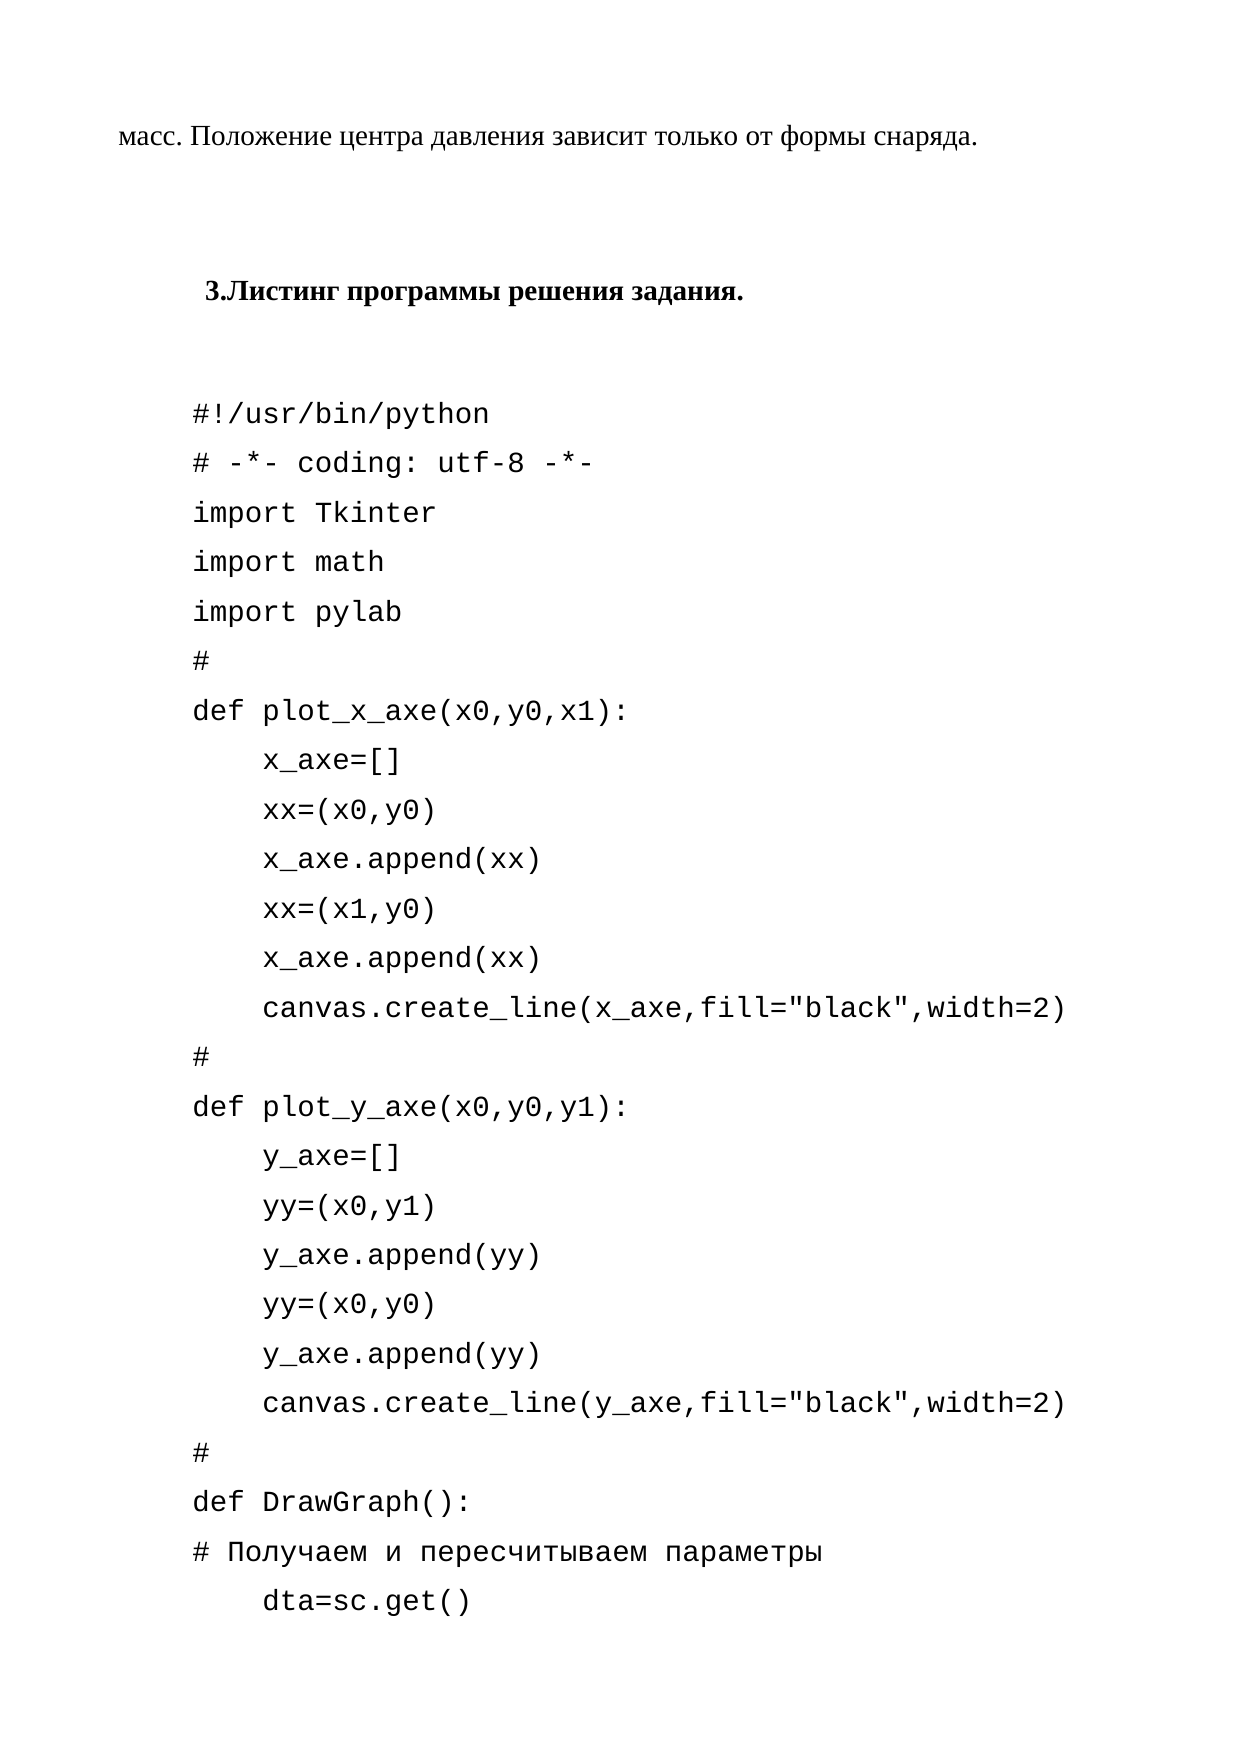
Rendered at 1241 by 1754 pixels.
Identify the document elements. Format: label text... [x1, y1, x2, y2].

text def plot_x_axe(x0,y0,x1): [118, 696, 1122, 729]
text canvas.create_line(y_axe,fill="black",width=2) [118, 1389, 1122, 1422]
text yy=(x0,y1) [118, 1191, 1122, 1224]
text y_axe=[] [118, 1141, 1122, 1174]
text def DrawGraph(): [118, 1488, 1122, 1521]
text canvas.create_line(x_axe,fill="black",width=2) [118, 993, 1122, 1026]
text # Получаем и пересчитываем параметры [118, 1537, 1122, 1570]
text xx=(x1,y0) [118, 894, 1122, 927]
text x_axe.append(xx) [118, 844, 1122, 877]
text dta=sc.get() [118, 1587, 1122, 1619]
text y_axe.append(yy) [118, 1240, 1122, 1273]
subtitle 3.Листинг программы решения задания. [163, 273, 1122, 307]
text x_axe=[] [118, 745, 1122, 778]
text # [118, 1042, 1122, 1075]
text x_axe.append(xx) [118, 943, 1122, 976]
text def plot_y_axe(x0,y0,y1): [118, 1092, 1122, 1125]
text # [118, 1438, 1122, 1471]
text import math [118, 547, 1122, 581]
text import Tkinter [118, 498, 1122, 531]
text #!/usr/bin/python [118, 399, 1122, 432]
text yy=(x0,y0) [118, 1290, 1122, 1323]
text масс. Положение центра давления зависит только от формы снаряда. [118, 118, 1122, 152]
text y_axe.append(yy) [118, 1339, 1122, 1372]
text # -*- coding: utf-8 -*- [118, 448, 1122, 482]
text import pylab [118, 597, 1122, 630]
text # [118, 646, 1122, 679]
text xx=(x0,y0) [118, 795, 1122, 828]
